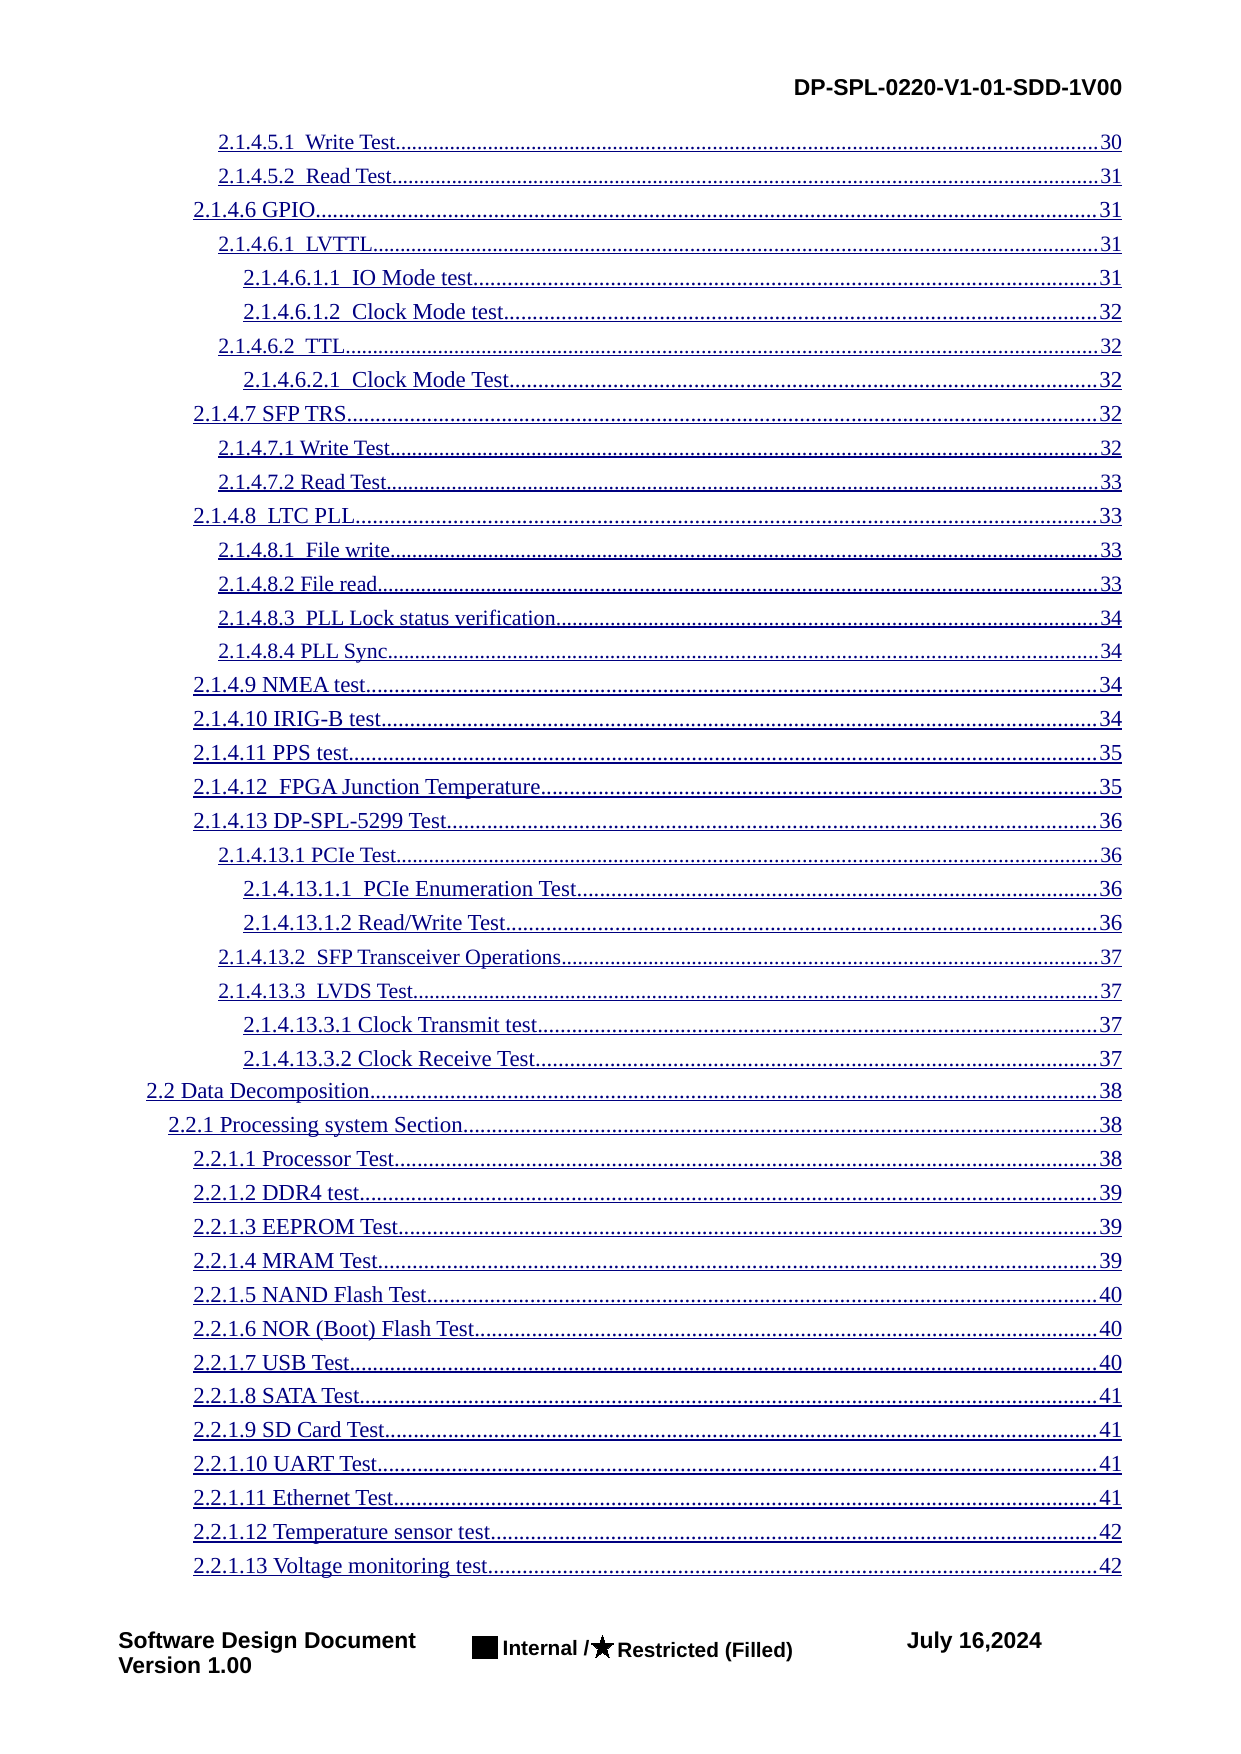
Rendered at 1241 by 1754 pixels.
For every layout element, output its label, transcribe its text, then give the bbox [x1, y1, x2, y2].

text 2.1.4.13.3 LVDS Test 37 [218, 978, 1122, 1000]
text 2.2.1.8 SATA Test 41 [193, 1384, 1122, 1405]
text 2.1.4.11 PPS test 35 [193, 741, 1122, 762]
text 2.2.1.7 USB Test 40 [193, 1350, 1122, 1371]
text 2.2.1 Processing system Section 38 [168, 1112, 1122, 1134]
text 2.1.4.6.2.1 Clock Mode Test 32 [243, 367, 1122, 389]
text 2.2.1.9 SD Card Test 41 [193, 1418, 1122, 1439]
text 2.1.4.8.2 File read 33 [218, 571, 1122, 592]
text 2.2.1.2 DDR4 test 39 [193, 1180, 1122, 1202]
text 2.1.4.13.3.1 Clock Transmit test 37 [243, 1012, 1122, 1034]
text 2.2.1.11 Ethernet Test 41 [193, 1486, 1122, 1507]
text 2.1.4.6.1 LVTTL 31 [218, 231, 1122, 253]
text 2.1.4.10 IRIG-B test 34 [193, 707, 1122, 728]
text 2.1.4.9 NMEA test 34 [193, 673, 1122, 694]
text 2.2.1.1 Processor Test 38 [193, 1146, 1122, 1168]
text 2.1.4.6 GPIO 31 [193, 197, 1122, 219]
text 2.1.4.13.3.2 Clock Receive Test 37 [243, 1046, 1122, 1068]
text 2.1.4.13.1 PCIe Test 36 [218, 843, 1122, 864]
text 2.1.4.7.1 Write Test 32 [218, 435, 1122, 456]
text 2.1.4.13.1.1 PCIe Enumeration Test 36 [243, 877, 1122, 898]
text 2.1.4.8 LTC PLL 33 [193, 503, 1122, 525]
text 2.1.4.7.2 Read Test 33 [218, 469, 1122, 490]
text 2.1.4.5.1 Write Test 30 [218, 129, 1122, 151]
text 2.1.4.8.4 PLL Sync 34 [218, 639, 1122, 660]
text 2.1.4.13 DP-SPL-5299 Test 36 [193, 809, 1122, 830]
text 2.1.4.12 FPGA Junction Temperature 35 [193, 775, 1122, 796]
text 2.1.4.6.1.1 IO Mode test 31 [243, 265, 1122, 287]
text 2.2 Data Decomposition 38 [146, 1080, 1122, 1100]
text 2.1.4.7 SFP TRS 32 [193, 401, 1122, 423]
text 2.2.1.3 EEPROM Test 39 [193, 1214, 1122, 1236]
text 2.2.1.12 Temperature sensor test 42 [193, 1520, 1122, 1541]
text 2.1.4.6.2 TTL 32 [218, 333, 1122, 355]
text 2.2.1.10 UART Test 41 [193, 1452, 1122, 1473]
text 2.1.4.6.1.2 Clock Mode test 32 [243, 299, 1122, 321]
text 2.1.4.5.2 Read Test 31 [218, 163, 1122, 185]
text 2.2.1.6 NOR (Boot) Flash Test 40 [193, 1316, 1122, 1338]
text 2.2.1.5 NAND Flash Test 40 [193, 1282, 1122, 1304]
text 2.1.4.13.1.2 Read/Write Test 36 [243, 911, 1122, 932]
text 2.2.1.4 MRAM Test 39 [193, 1248, 1122, 1270]
text 2.2.1.13 Voltage monitoring test 42 [193, 1554, 1122, 1575]
text 2.1.4.8.3 PLL Lock status verification 34 [218, 605, 1122, 626]
text 2.1.4.13.2 SFP Transceiver Operations 37 [218, 944, 1122, 966]
text 2.1.4.8.1 File write 33 [218, 537, 1122, 558]
